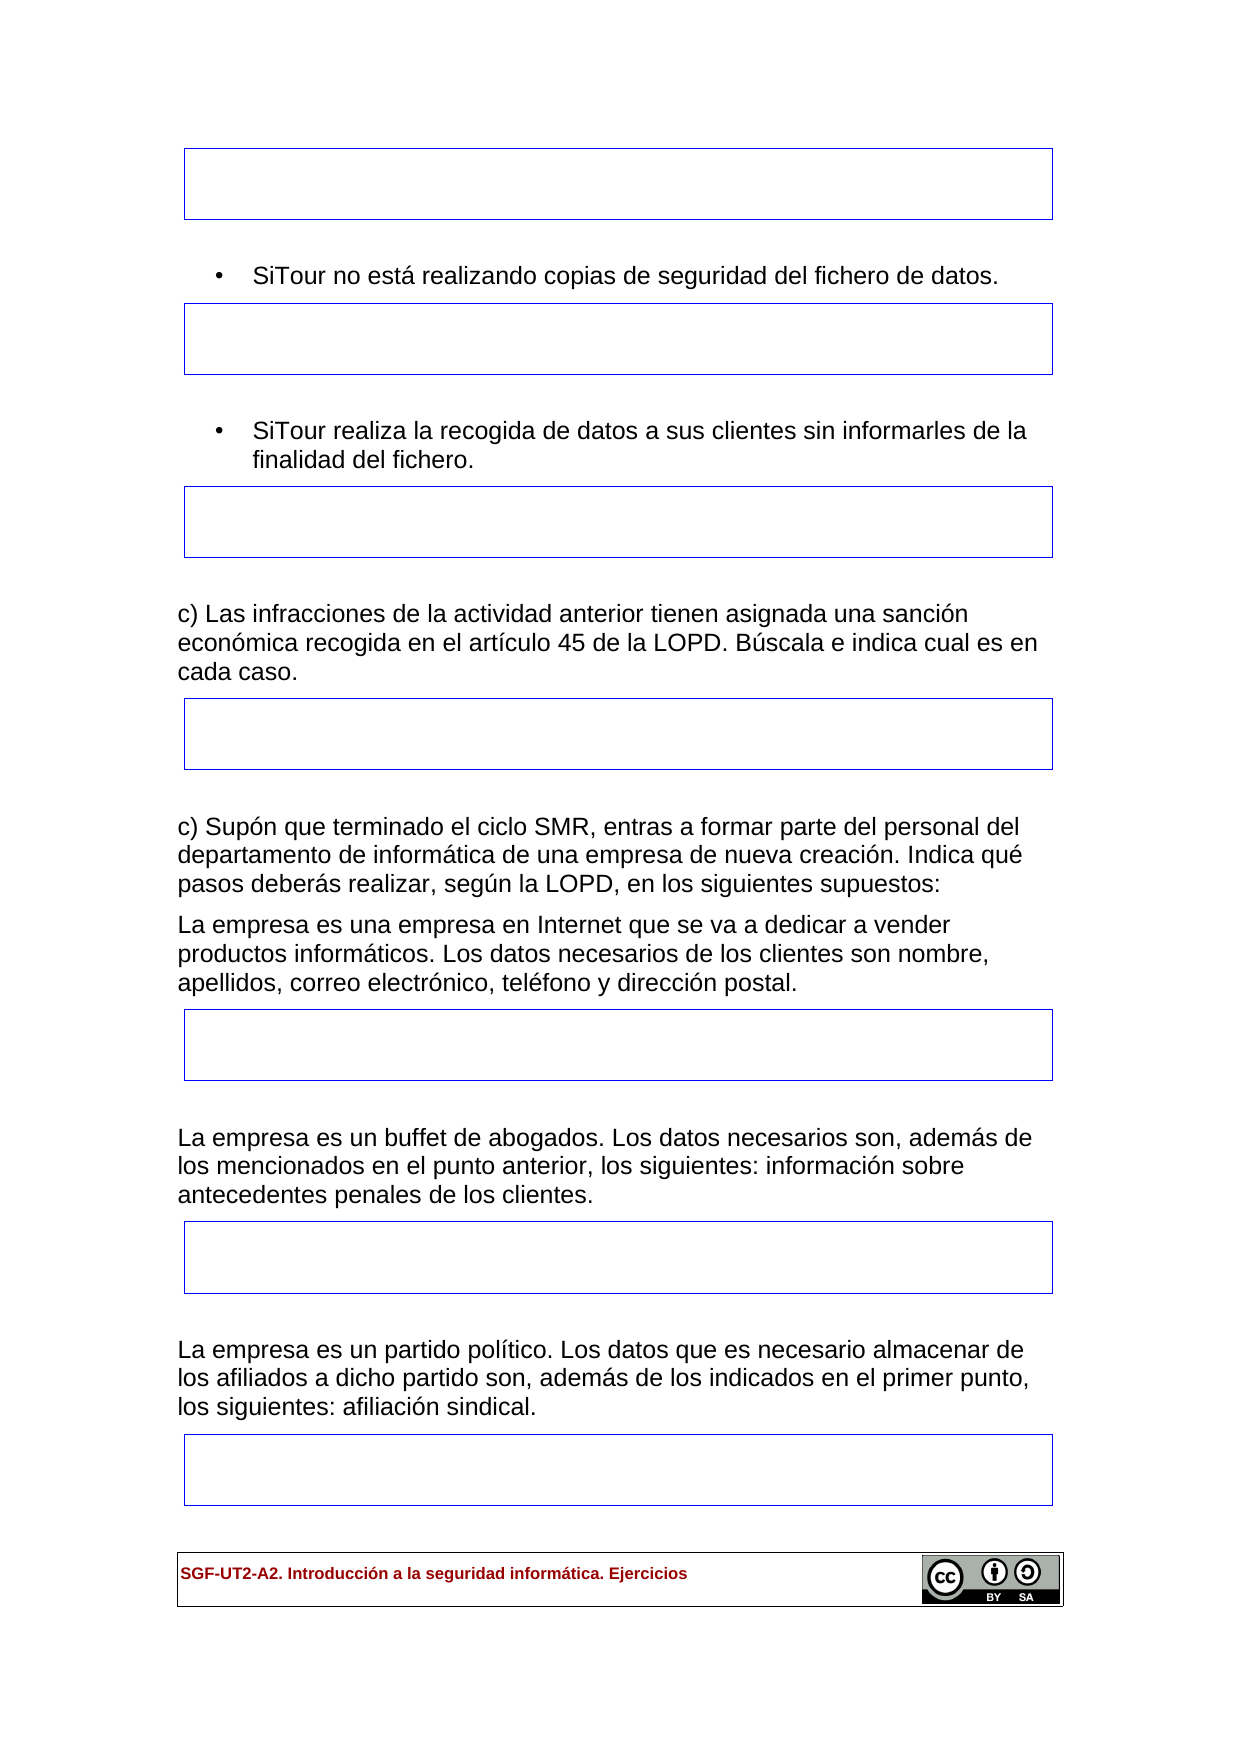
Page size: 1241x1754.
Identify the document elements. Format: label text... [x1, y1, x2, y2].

picture [922, 1555, 1060, 1604]
text La empresa es un partido político. Los datos que es necesario almacenar de los afiliados a dicho partido son, además de los indicados en el primer punto, los siguientes: afiliación sindical. [177, 1335, 1063, 1421]
table_header [185, 699, 1052, 769]
table_header [185, 1222, 1052, 1292]
text La empresa es una empresa en Internet que se va a dedicar a vender productos informáticos. Los datos necesarios de los clientes son nombre, apellidos, correo electrónico, teléfono y dirección postal. [177, 910, 1063, 997]
text c) Supón que terminado el ciclo SMR, entras a formar parte del personal del departamento de informática de una empresa de nueva creación. Indica qué pasos deberás realizar, según la LOPD, en los siguientes supuestos: [177, 812, 1063, 898]
table_header [185, 304, 1052, 373]
list SiTour realiza la recogida de datos a sus clientes sin informarles de la finalidad del fichero. [215, 416, 1063, 473]
table_header [185, 487, 1052, 557]
table_header [185, 149, 1052, 219]
table_header [185, 1010, 1052, 1080]
text La empresa es un buffet de abogados. Los datos necesarios son, además de los mencionados en el punto anterior, los siguientes: información sobre antecedentes penales de los clientes. [177, 1122, 1063, 1209]
text c) Las infracciones de la actividad anterior tienen asignada una sanción económica recogida en el artículo 45 de la LOPD. Búscala e indica cual es en cada caso. [177, 599, 1063, 686]
list SiTour no está realizando copias de seguridad del fichero de datos. [215, 261, 1063, 290]
table_header [185, 1435, 1052, 1504]
